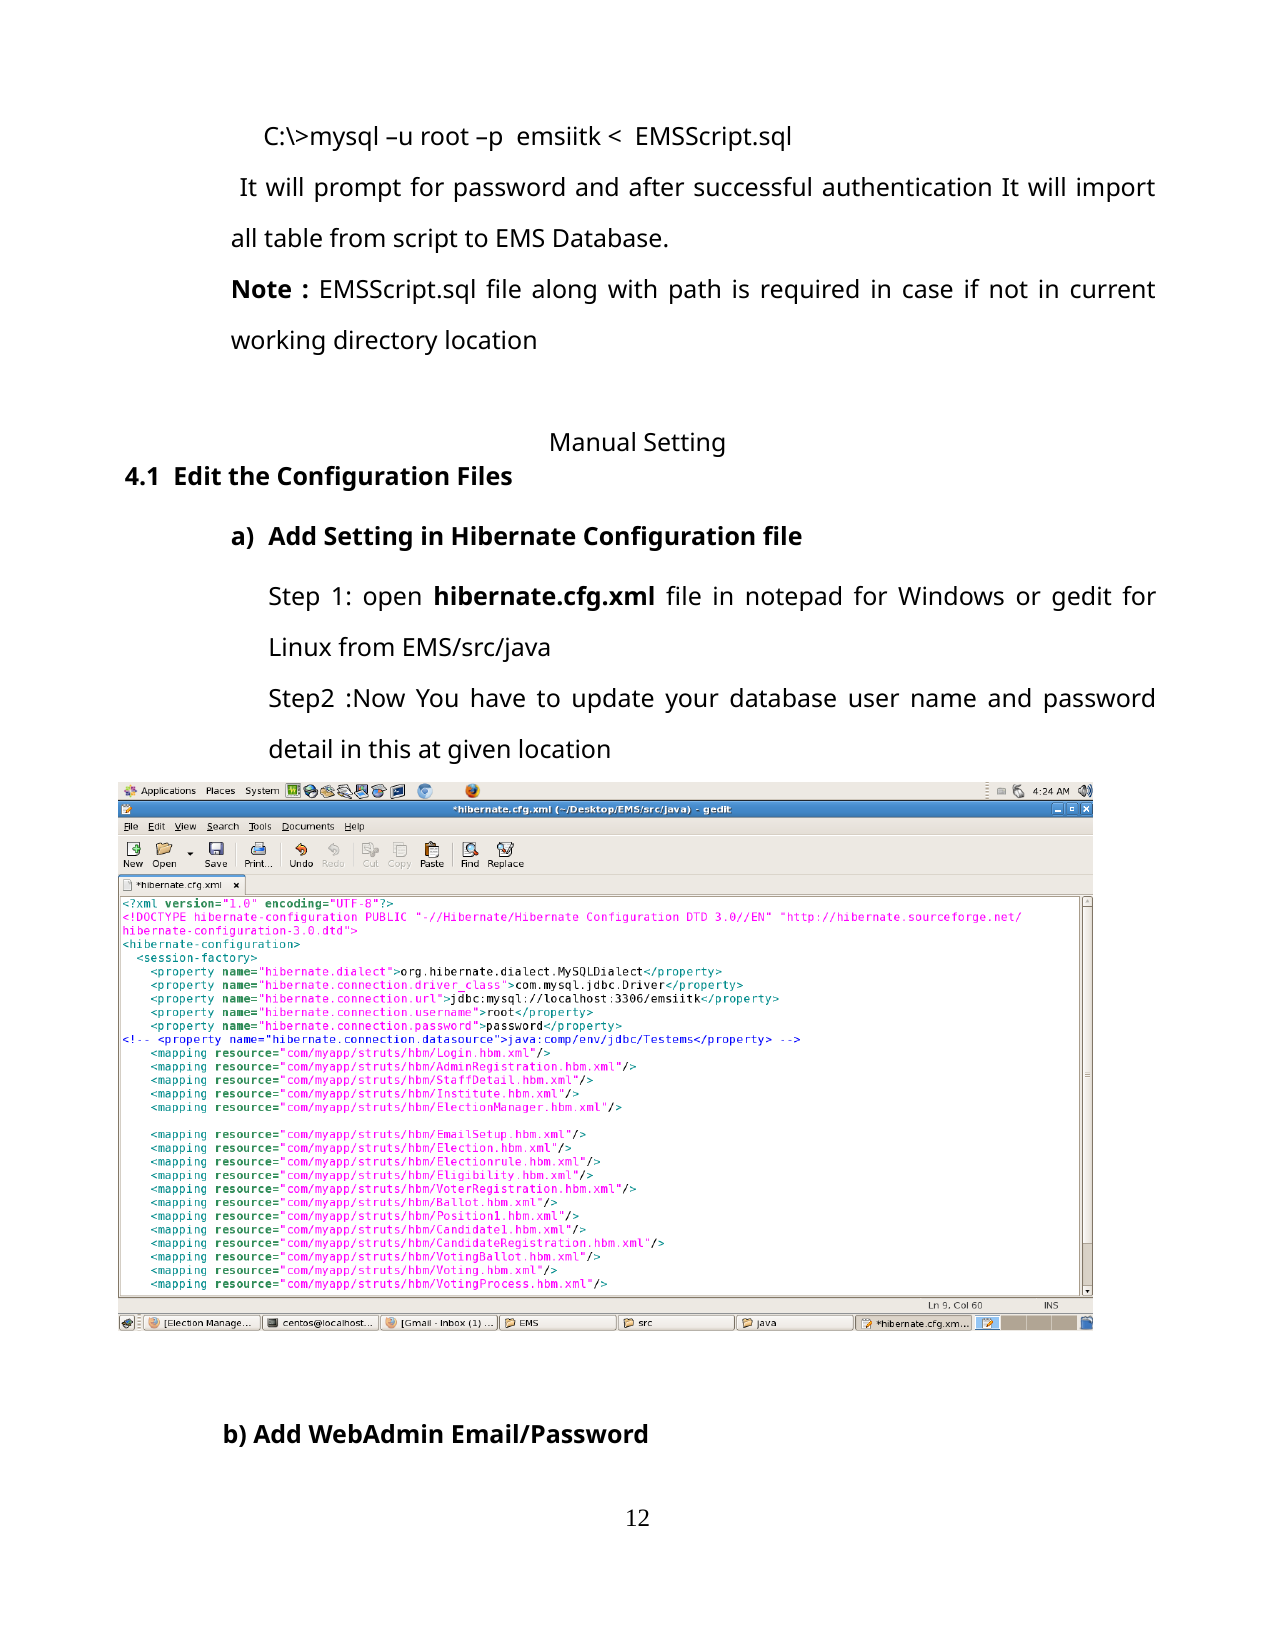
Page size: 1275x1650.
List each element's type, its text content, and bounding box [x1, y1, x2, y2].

picture [118, 782, 1093, 1331]
text It will prompt for password and after successful authentication It will import all table from script to EMS Database. [231, 169, 1157, 254]
text 4.1 Edit the Configuration Files [118, 458, 1157, 492]
text Step 1: open hibernate.cfg.xml file in notepad for Windows or gedit for Linux from EMS/src/java [268, 578, 1157, 663]
text Step2 :Now You have to update your database user name and password detail in this at given location [268, 681, 1157, 766]
text Note : EMSScript.sql file along with path is required in case if not in current working directory location [231, 271, 1157, 356]
list Add Setting in Hibernate Configuration file [231, 518, 1157, 552]
text C:\>mysql –u root –p emsiitk < EMSScript.sql [231, 118, 1157, 152]
text Manual Setting [118, 424, 1157, 458]
text b) Add WebAdmin Email/Password [118, 1417, 1157, 1451]
